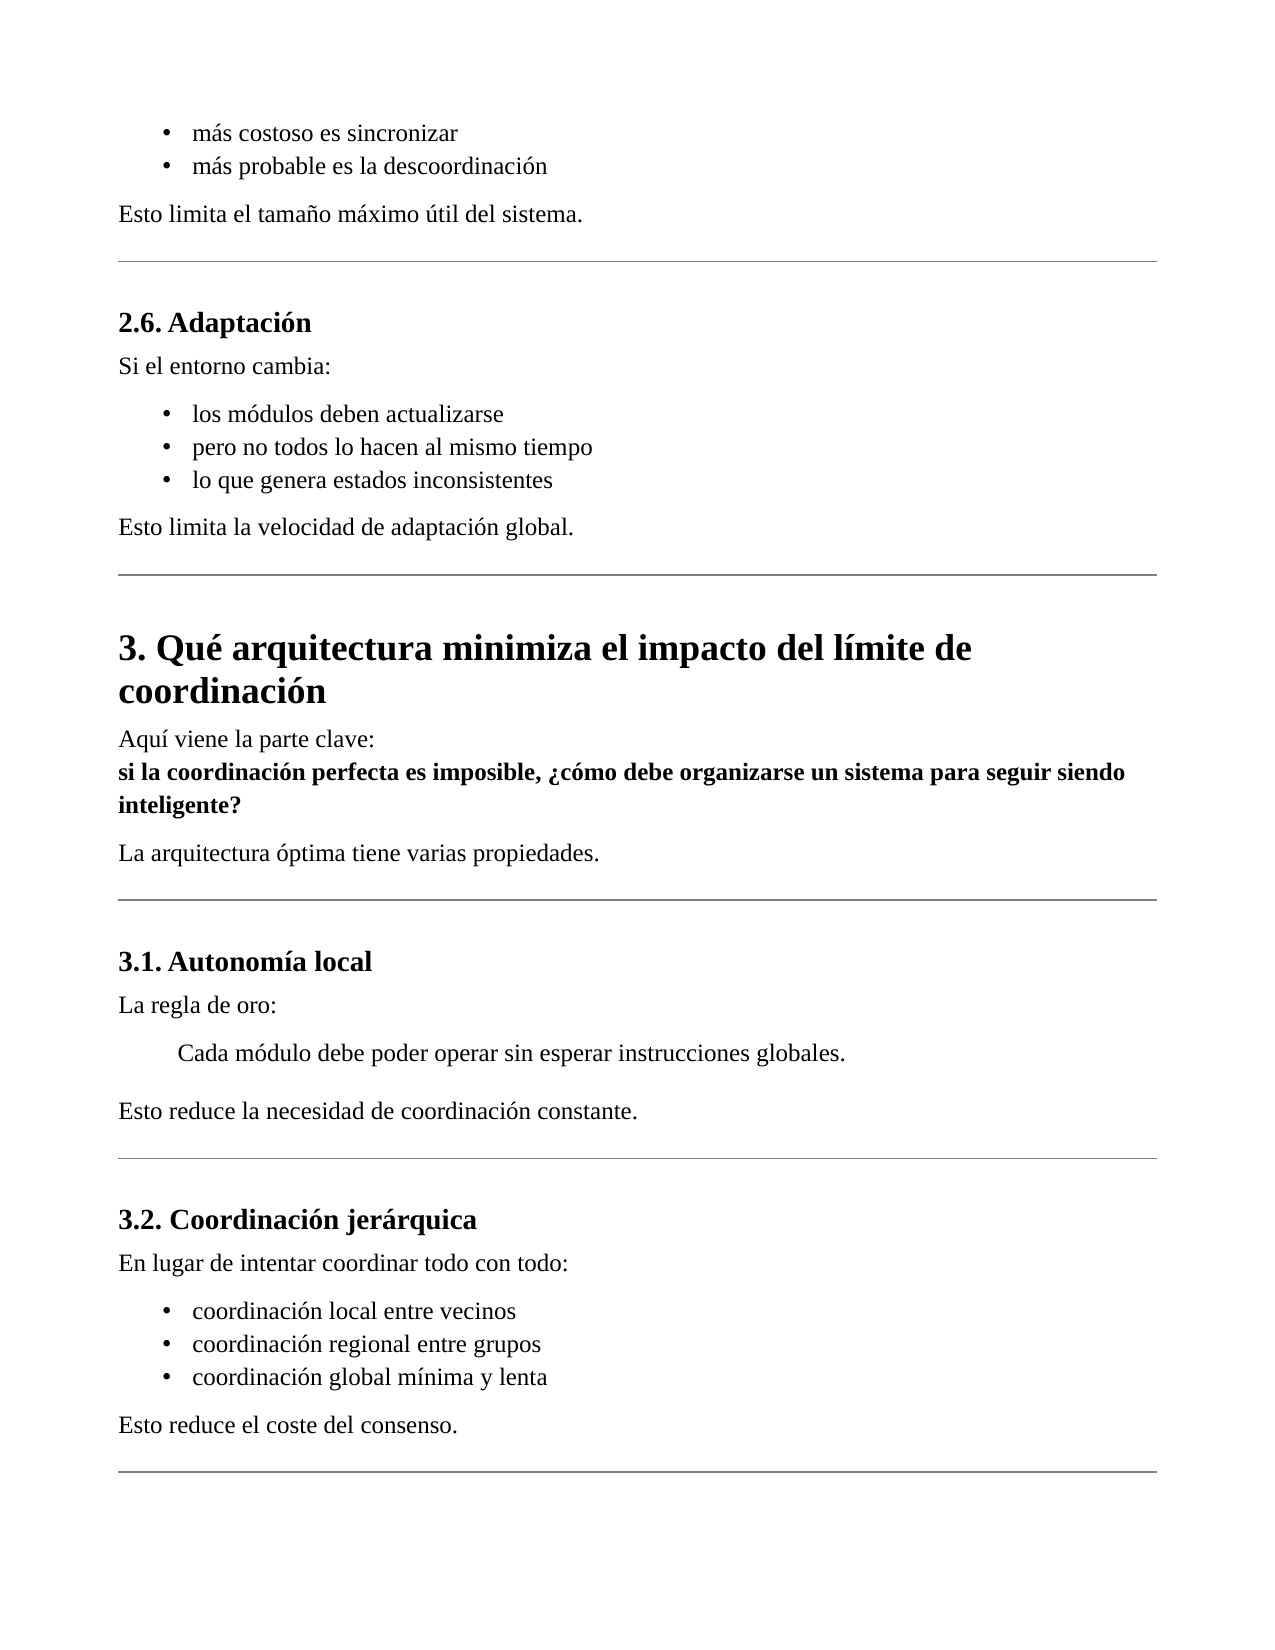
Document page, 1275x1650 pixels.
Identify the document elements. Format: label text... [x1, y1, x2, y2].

list coordinación local entre vecinos [162, 1296, 1157, 1325]
text En lugar de intentar coordinar todo con todo: [118, 1248, 1157, 1277]
text Esto limita la velocidad de adaptación global. [118, 512, 1157, 541]
text Esto reduce la necesidad de coordinación constante. [118, 1096, 1157, 1125]
subtitle 3.2. Coordinación jerárquica [118, 1202, 1157, 1236]
list lo que genera estados inconsistentes [162, 465, 1157, 494]
list más probable es la descoordinación [162, 151, 1157, 180]
text Si el entorno cambia: [118, 351, 1157, 380]
text Esto limita el tamaño máximo útil del sistema. [118, 199, 1157, 227]
text Aquí viene la parte clave: si la coordinación perfecta es imposible, ¿cómo debe organizarse un sistema para seguir siendo inteligente? [118, 724, 1157, 819]
list coordinación regional entre grupos [162, 1329, 1157, 1358]
list los módulos deben actualizarse [162, 399, 1157, 428]
text La regla de oro: [118, 990, 1157, 1019]
list más costoso es sincronizar [162, 118, 1157, 147]
subtitle 3. Qué arquitectura minimiza el impacto del límite de coordinación [118, 625, 1157, 711]
text La arquitectura óptima tiene varias propiedades. [118, 838, 1157, 866]
subtitle 2.6. Adaptación [118, 305, 1157, 339]
text Cada módulo debe poder operar sin esperar instrucciones globales. [177, 1038, 1098, 1066]
text Esto reduce el coste del consenso. [118, 1410, 1157, 1438]
subtitle 3.1. Autonomía local [118, 944, 1157, 978]
list coordinación global mínima y lenta [162, 1362, 1157, 1391]
list pero no todos lo hacen al mismo tiempo [162, 432, 1157, 461]
